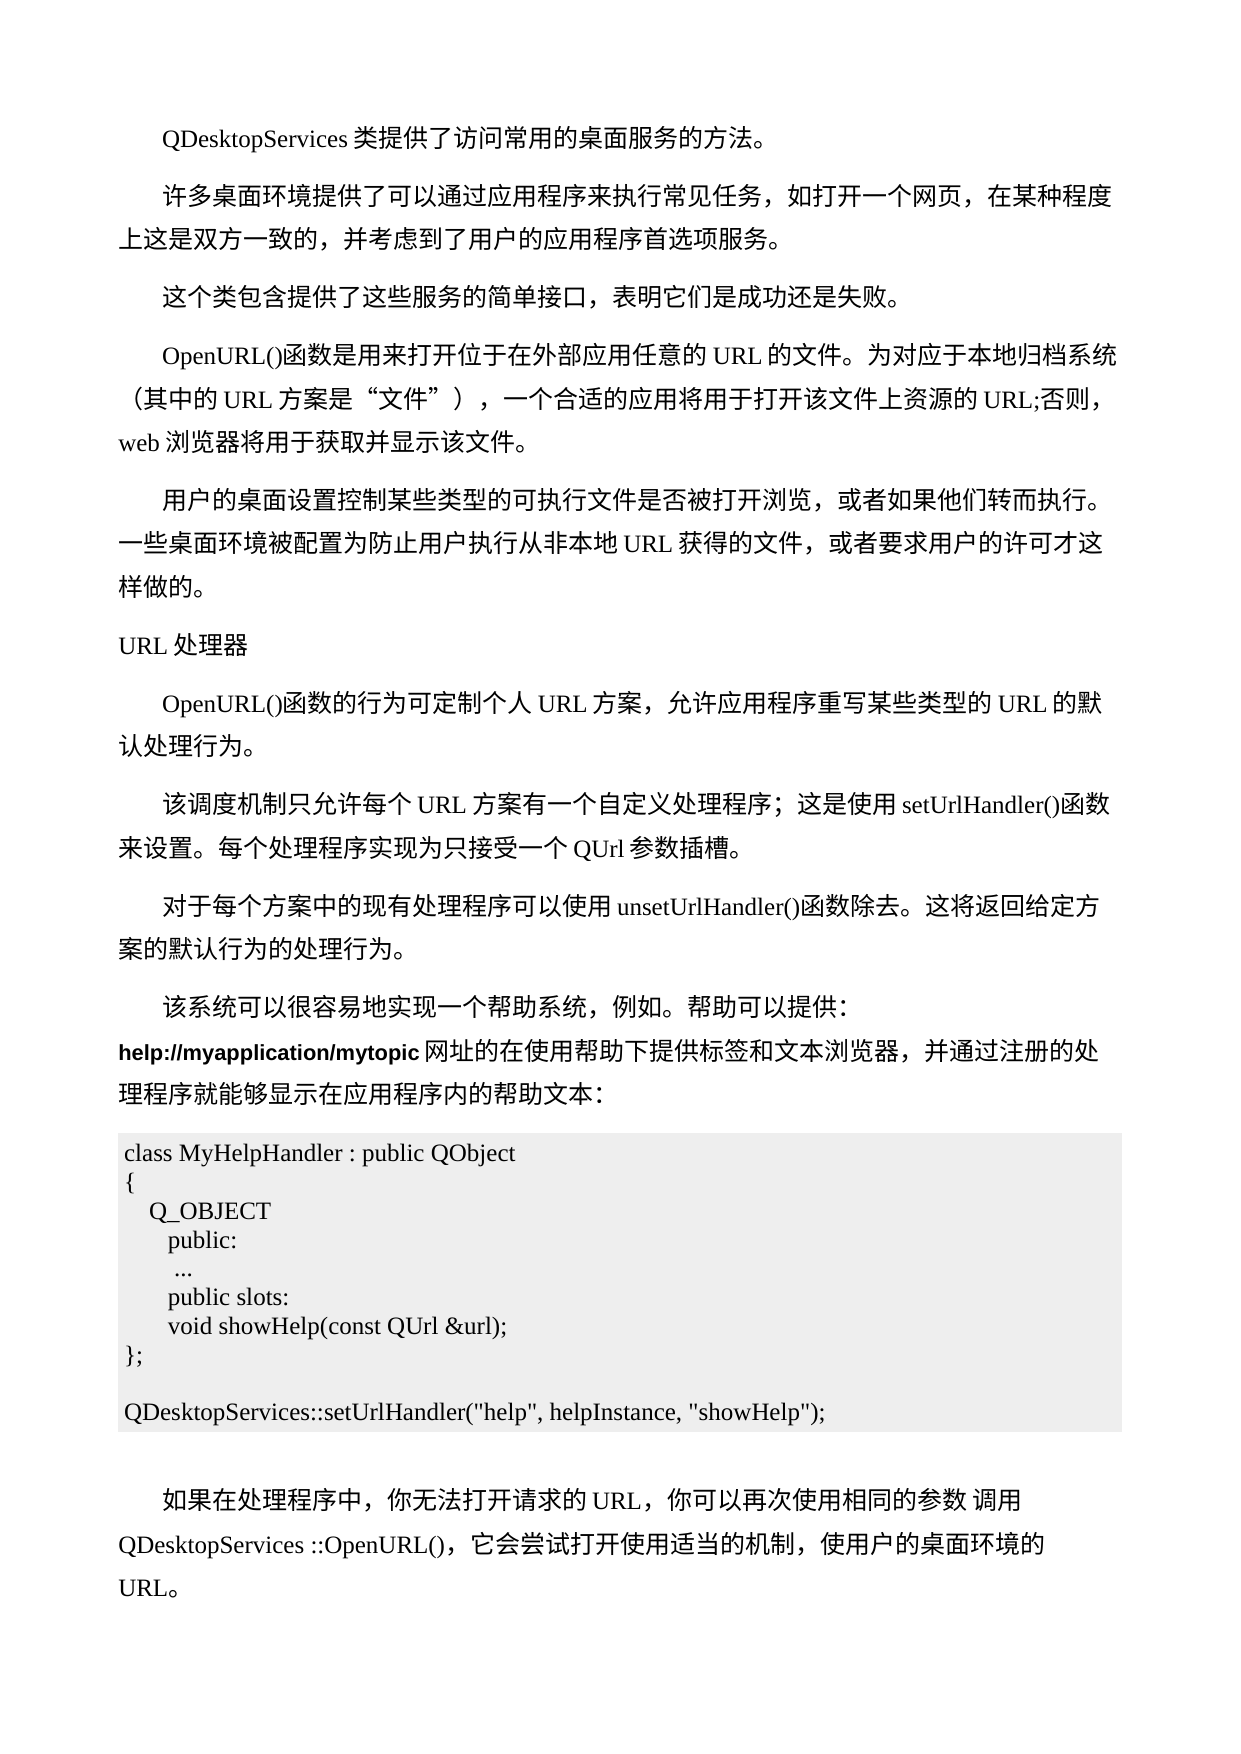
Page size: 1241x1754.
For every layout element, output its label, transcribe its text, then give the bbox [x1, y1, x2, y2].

table_header class MyHelpHandler : public QObject { Q_OBJECT public: ... public slots: void showHelp(const QUrl &url); }; QDesktopServices::setUrlHandler("help", helpInstance, "showHelp"); [118, 1133, 1122, 1432]
text 如果在处理程序中，你无法打开请求的URL，你可以再次使用相同的参数 调用QDesktopServices ::OpenURL()，它会尝试打开使用适当的机制，使用户的桌面环境的URL。 [118, 1481, 1122, 1604]
text 该调度机制只允许每个URL方案有一个自定义处理程序；这是使用setUrlHandler()函数来设置。每个处理程序实现为只接受一个QUrl参数插槽。 [118, 785, 1122, 864]
text URL处理器 [118, 625, 1122, 662]
text 许多桌面环境提供了可以通过应用程序来执行常见任务，如打开一个网页，在某种程度上这是双方一致的，并考虑到了用户的应用程序首选项服务。 [118, 176, 1122, 256]
text OpenURL()函数的行为可定制个人URL方案，允许应用程序重写某些类型的URL的默认处理行为。 [118, 683, 1122, 763]
text QDesktopServices类提供了访问常用的桌面服务的方法。 [118, 118, 1122, 154]
text 该系统可以很容易地实现一个帮助系统，例如。帮助可以提供：help://myapplication/mytopic网址的在使用帮助下提供标签和文本浏览器，并通过注册的处理程序就能够显示在应用程序内的帮助文本： [118, 988, 1122, 1111]
text OpenURL()函数是用来打开位于在外部应用任意的URL的文件。为对应于本地归档系统（其中的URL方案是“文件”），一个合适的应用将用于打开该文件上资源的URL;否则，web浏览器将用于获取并显示该文件。 [118, 336, 1122, 459]
text 这个类包含提供了这些服务的简单接口，表明它们是成功还是失败。 [118, 278, 1122, 314]
text 对于每个方案中的现有处理程序可以使用unsetUrlHandler()函数除去。这将返回给定方案的默认行为的处理行为。 [118, 886, 1122, 966]
text 用户的桌面设置控制某些类型的可执行文件是否被打开浏览，或者如果他们转而执行。一些桌面环境被配置为防止用户执行从非本地URL获得的文件，或者要求用户的许可才这样做的。 [118, 481, 1122, 604]
